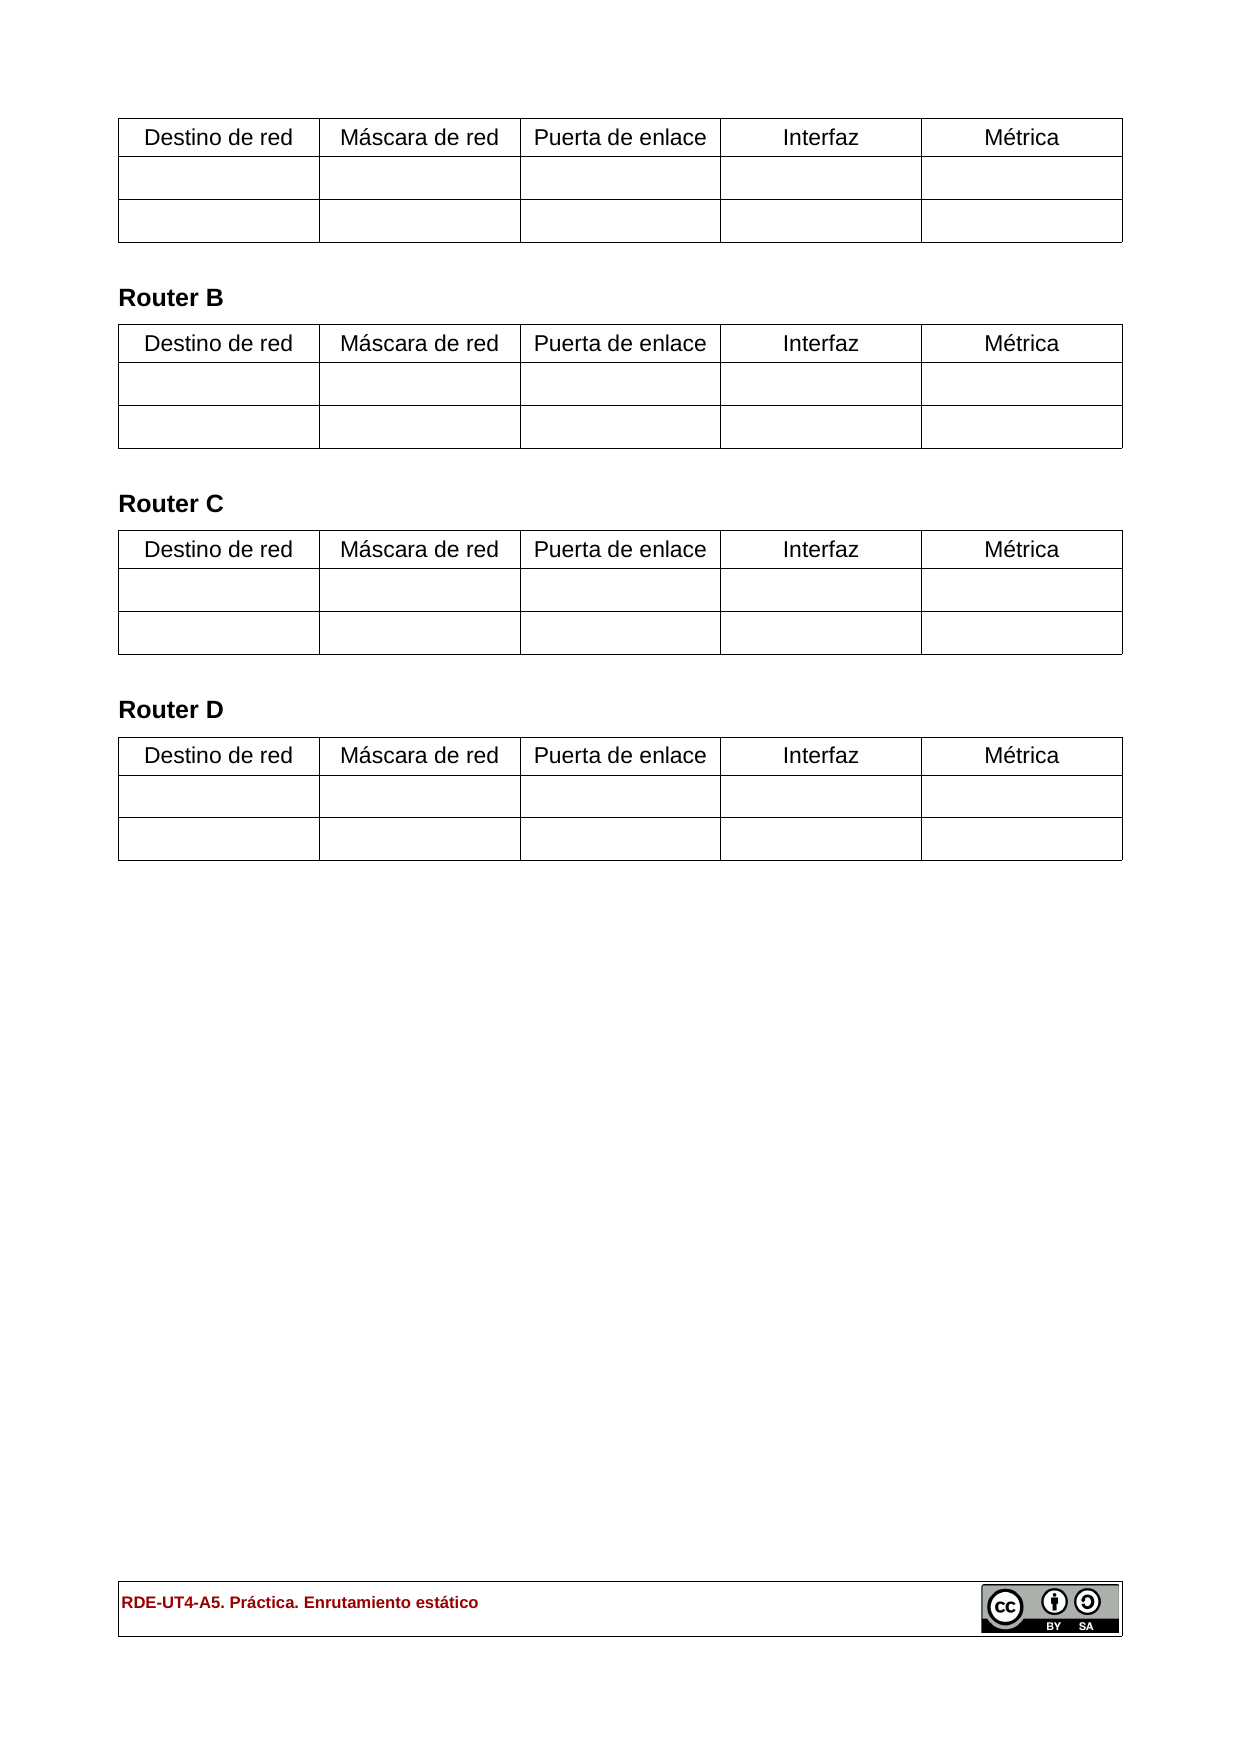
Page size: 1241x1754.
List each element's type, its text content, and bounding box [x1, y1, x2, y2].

table_cell [721, 612, 921, 654]
table_header Puerta de enlace [521, 531, 720, 568]
table_header Métrica [922, 325, 1122, 362]
text Router D [118, 695, 1122, 724]
table_cell [320, 200, 520, 242]
table_header Puerta de enlace [521, 738, 720, 774]
table_cell [320, 569, 520, 611]
table_cell [922, 569, 1122, 611]
table_header Métrica [922, 531, 1122, 568]
table_cell [521, 776, 720, 817]
table_cell [521, 612, 720, 654]
table_cell [721, 200, 921, 242]
table_header Máscara de red [320, 119, 520, 156]
table_cell [721, 569, 921, 611]
table_cell [521, 818, 720, 860]
table_cell [922, 612, 1122, 654]
table_header Métrica [922, 738, 1122, 774]
table_header Métrica [922, 119, 1122, 156]
table_cell [922, 776, 1122, 817]
table_cell [922, 818, 1122, 860]
table_cell [922, 200, 1122, 242]
text Router C [118, 489, 1122, 518]
table_cell [320, 776, 520, 817]
table_cell [922, 157, 1122, 199]
table_cell [521, 406, 720, 448]
table_header Máscara de red [320, 738, 520, 774]
text Router B [118, 283, 1122, 312]
table_header Destino de red [119, 325, 319, 362]
table_cell [320, 363, 520, 405]
table_cell [521, 569, 720, 611]
table_cell [320, 157, 520, 199]
table_header Interfaz [721, 531, 921, 568]
table_cell [320, 406, 520, 448]
table_header Interfaz [721, 738, 921, 774]
table_cell [119, 363, 319, 405]
table_cell [320, 612, 520, 654]
table_cell [521, 157, 720, 199]
table_cell [521, 200, 720, 242]
table_cell [721, 157, 921, 199]
table_cell [119, 612, 319, 654]
table_cell [721, 363, 921, 405]
table_header Puerta de enlace [521, 325, 720, 362]
table_cell [721, 776, 921, 817]
table_cell [119, 818, 319, 860]
table_cell [721, 818, 921, 860]
table_header Máscara de red [320, 531, 520, 568]
table_header Puerta de enlace [521, 119, 720, 156]
table_header Destino de red [119, 119, 319, 156]
table_cell [119, 157, 319, 199]
table_header Máscara de red [320, 325, 520, 362]
table_header Interfaz [721, 119, 921, 156]
picture [981, 1584, 1119, 1633]
table_cell [922, 363, 1122, 405]
table_cell [922, 406, 1122, 448]
table_header Destino de red [119, 531, 319, 568]
table_header Destino de red [119, 738, 319, 774]
table_cell [119, 569, 319, 611]
table_cell [119, 200, 319, 242]
table_cell [320, 818, 520, 860]
table_header Interfaz [721, 325, 921, 362]
table_cell [521, 363, 720, 405]
table_cell [721, 406, 921, 448]
table_cell [119, 776, 319, 817]
table_cell [119, 406, 319, 448]
